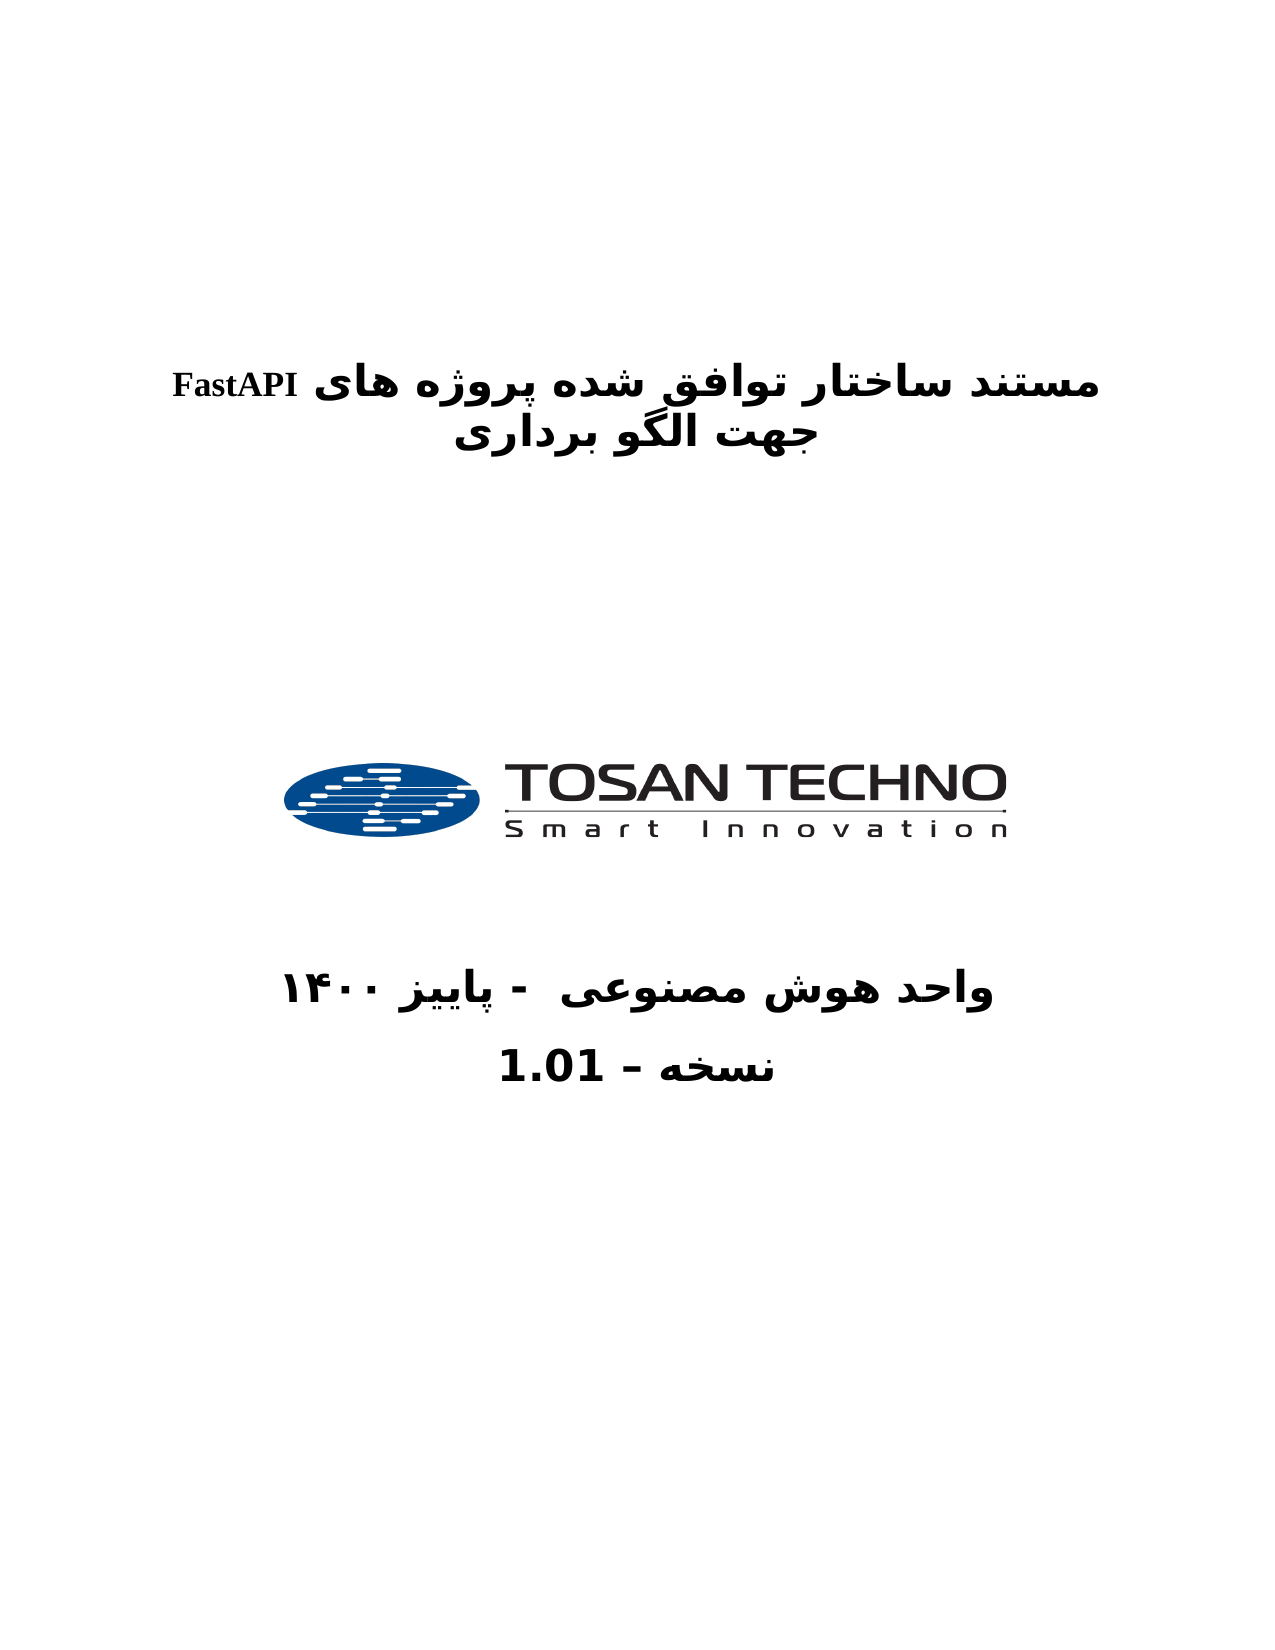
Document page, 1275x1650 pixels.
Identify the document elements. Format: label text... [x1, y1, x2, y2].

text نسخه – 1.01 [118, 1041, 1157, 1092]
text واحد هوش مصنوعی - پاییز ۱۴۰۰ [118, 961, 1157, 1041]
picture [244, 697, 1031, 897]
text مستند ساختار توافق شده پروژه های FastAPI جهت الگو برداری [118, 355, 1157, 457]
